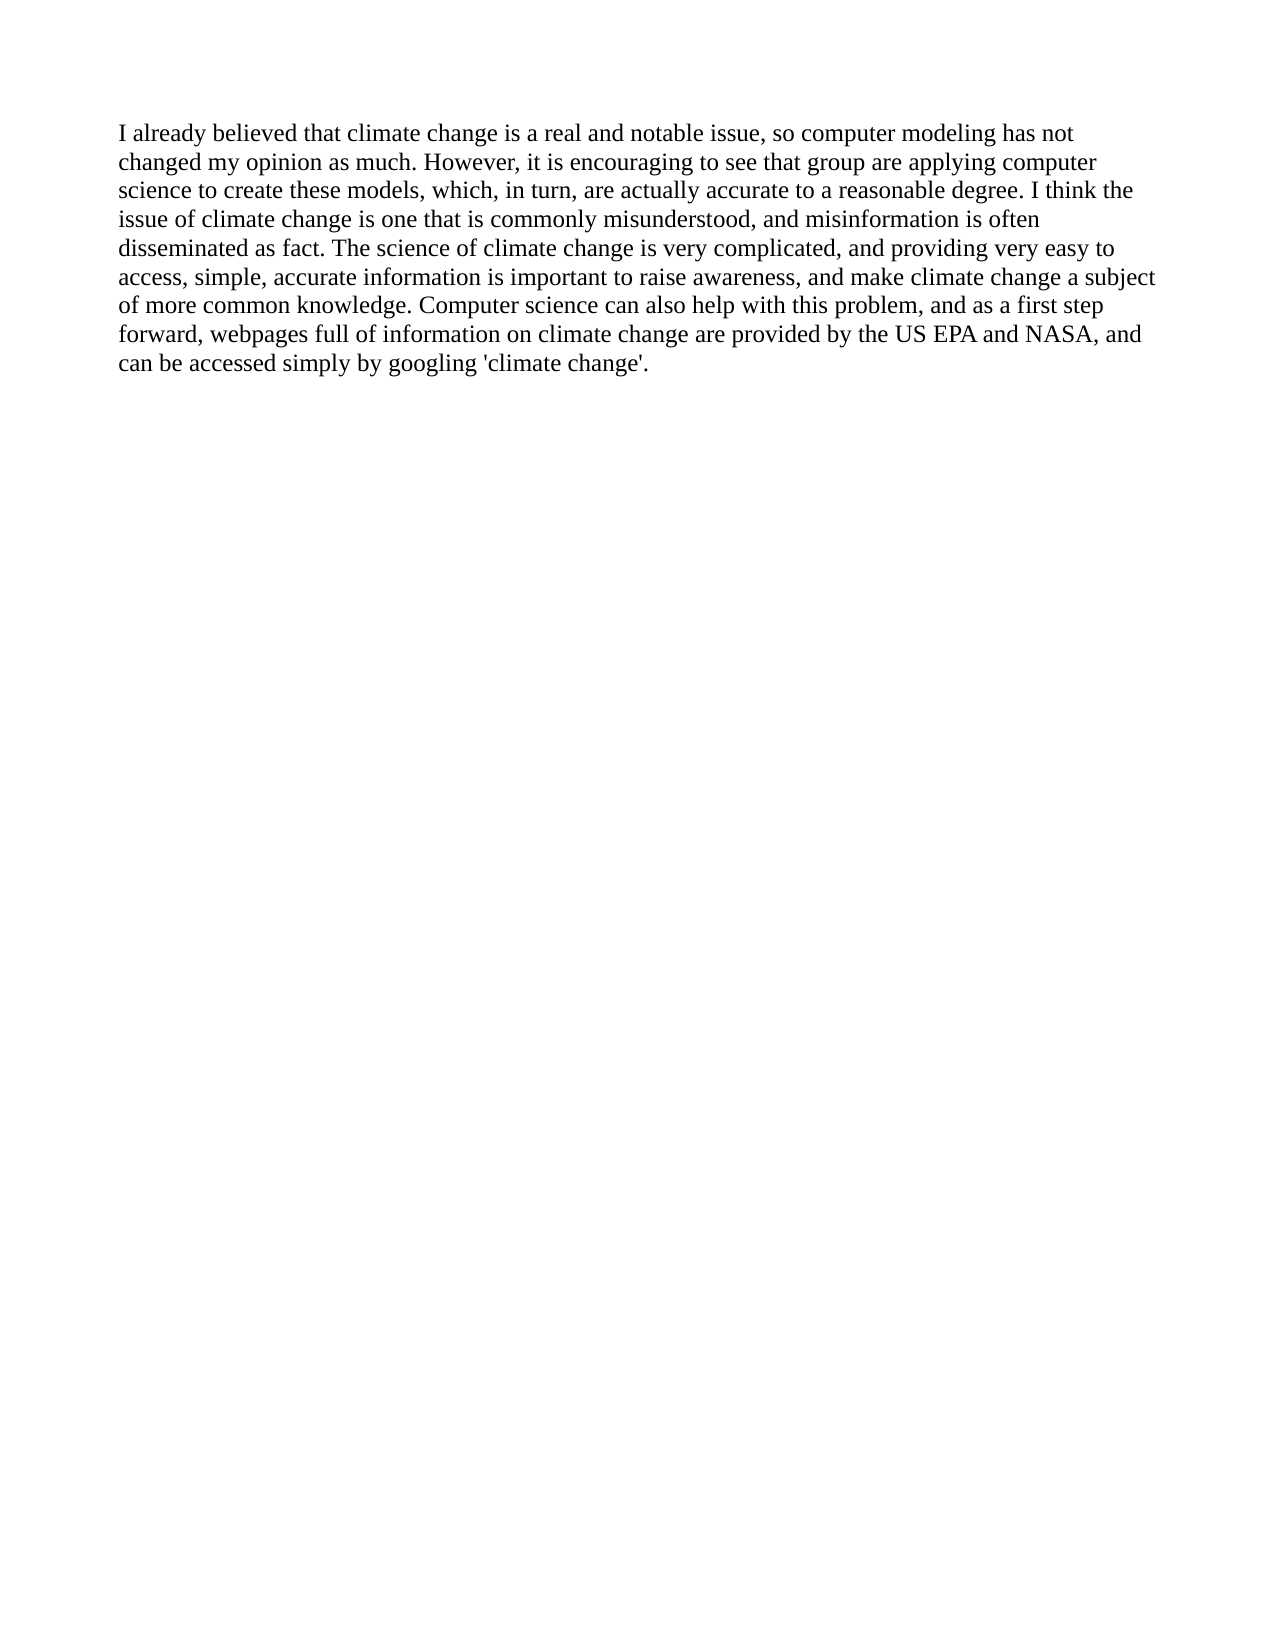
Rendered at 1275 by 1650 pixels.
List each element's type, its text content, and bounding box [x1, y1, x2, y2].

text I already believed that climate change is a real and notable issue, so computer modeling has not changed my opinion as much. However, it is encouraging to see that group are applying computer science to create these models, which, in turn, are actually accurate to a reasonable degree. I think the issue of climate change is one that is commonly misunderstood, and misinformation is often disseminated as fact. The science of climate change is very complicated, and providing very easy to access, simple, accurate information is important to raise awareness, and make climate change a subject of more common knowledge. Computer science can also help with this problem, and as a first step forward, webpages full of information on climate change are provided by the US EPA and NASA, and can be accessed simply by googling 'climate change'. [118, 118, 1157, 377]
